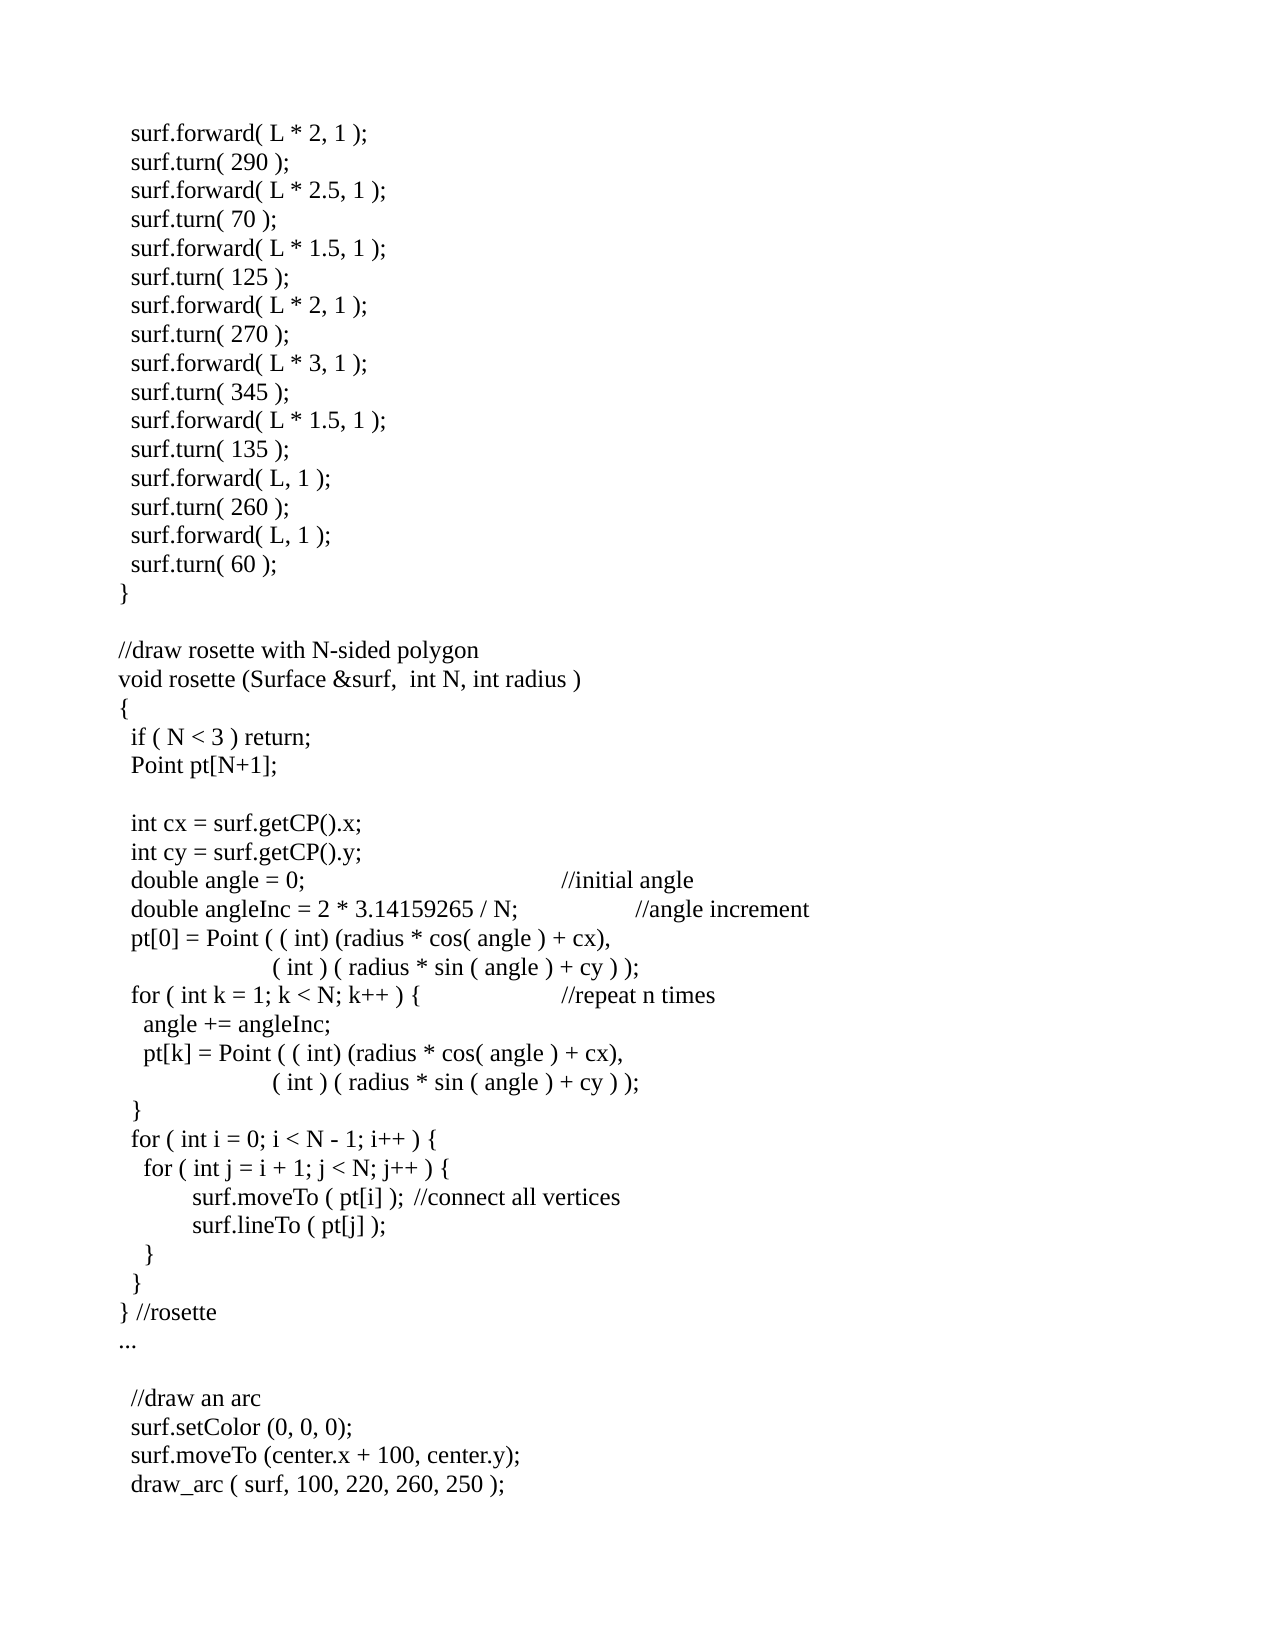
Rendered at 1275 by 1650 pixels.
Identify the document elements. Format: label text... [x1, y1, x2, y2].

text surf.forward( L, 1 ); [118, 463, 1157, 492]
text Point pt[N+1]; [118, 751, 1157, 779]
text angle += angleInc; [118, 1009, 1157, 1038]
text ( int ) ( radius * sin ( angle ) + cy ) ); [118, 1067, 1157, 1096]
text surf.forward( L * 2.5, 1 ); [118, 176, 1157, 204]
text surf.forward( L * 1.5, 1 ); [118, 233, 1157, 262]
text } [118, 1268, 1157, 1297]
text surf.turn( 290 ); [118, 147, 1157, 176]
text } [118, 1096, 1157, 1124]
text ( int ) ( radius * sin ( angle ) + cy ) ); [118, 952, 1157, 981]
text surf.turn( 60 ); [118, 549, 1157, 578]
text draw_arc ( surf, 100, 220, 260, 250 ); [118, 1469, 1157, 1498]
text for ( int i = 0; i < N - 1; i++ ) { [118, 1124, 1157, 1153]
text surf.forward( L * 2, 1 ); [118, 291, 1157, 319]
text ... [118, 1326, 1157, 1354]
text surf.forward( L * 2, 1 ); [118, 118, 1157, 147]
text surf.lineTo ( pt[j] ); [118, 1211, 1157, 1239]
text surf.turn( 260 ); [118, 492, 1157, 521]
text int cx = surf.getCP().x; [118, 808, 1157, 837]
text surf.forward( L * 3, 1 ); [118, 348, 1157, 377]
text double angle = 0; //initial angle [118, 866, 1157, 894]
text //draw an arc [118, 1383, 1157, 1412]
text } [118, 1239, 1157, 1268]
text surf.turn( 270 ); [118, 319, 1157, 348]
text pt[0] = Point ( ( int) (radius * cos( angle ) + cx), [118, 923, 1157, 952]
text surf.turn( 125 ); [118, 262, 1157, 291]
text surf.forward( L * 1.5, 1 ); [118, 406, 1157, 434]
text for ( int j = i + 1; j < N; j++ ) { [118, 1153, 1157, 1182]
text void rosette (Surface &surf, int N, int radius ) [118, 664, 1157, 693]
text int cy = surf.getCP().y; [118, 837, 1157, 866]
text for ( int k = 1; k < N; k++ ) { //repeat n times [118, 981, 1157, 1009]
text if ( N < 3 ) return; [118, 722, 1157, 751]
text double angleInc = 2 * 3.14159265 / N; //angle increment [118, 894, 1157, 923]
text surf.turn( 70 ); [118, 204, 1157, 233]
text surf.moveTo (center.x + 100, center.y); [118, 1441, 1157, 1469]
text surf.setColor (0, 0, 0); [118, 1412, 1157, 1441]
text pt[k] = Point ( ( int) (radius * cos( angle ) + cx), [118, 1038, 1157, 1067]
text } [118, 578, 1157, 607]
text } //rosette [118, 1297, 1157, 1326]
text surf.forward( L, 1 ); [118, 521, 1157, 549]
text surf.turn( 135 ); [118, 434, 1157, 463]
text { [118, 693, 1157, 722]
text //draw rosette with N-sided polygon [118, 636, 1157, 664]
text surf.turn( 345 ); [118, 377, 1157, 406]
text surf.moveTo ( pt[i] ); //connect all vertices [118, 1182, 1157, 1211]
